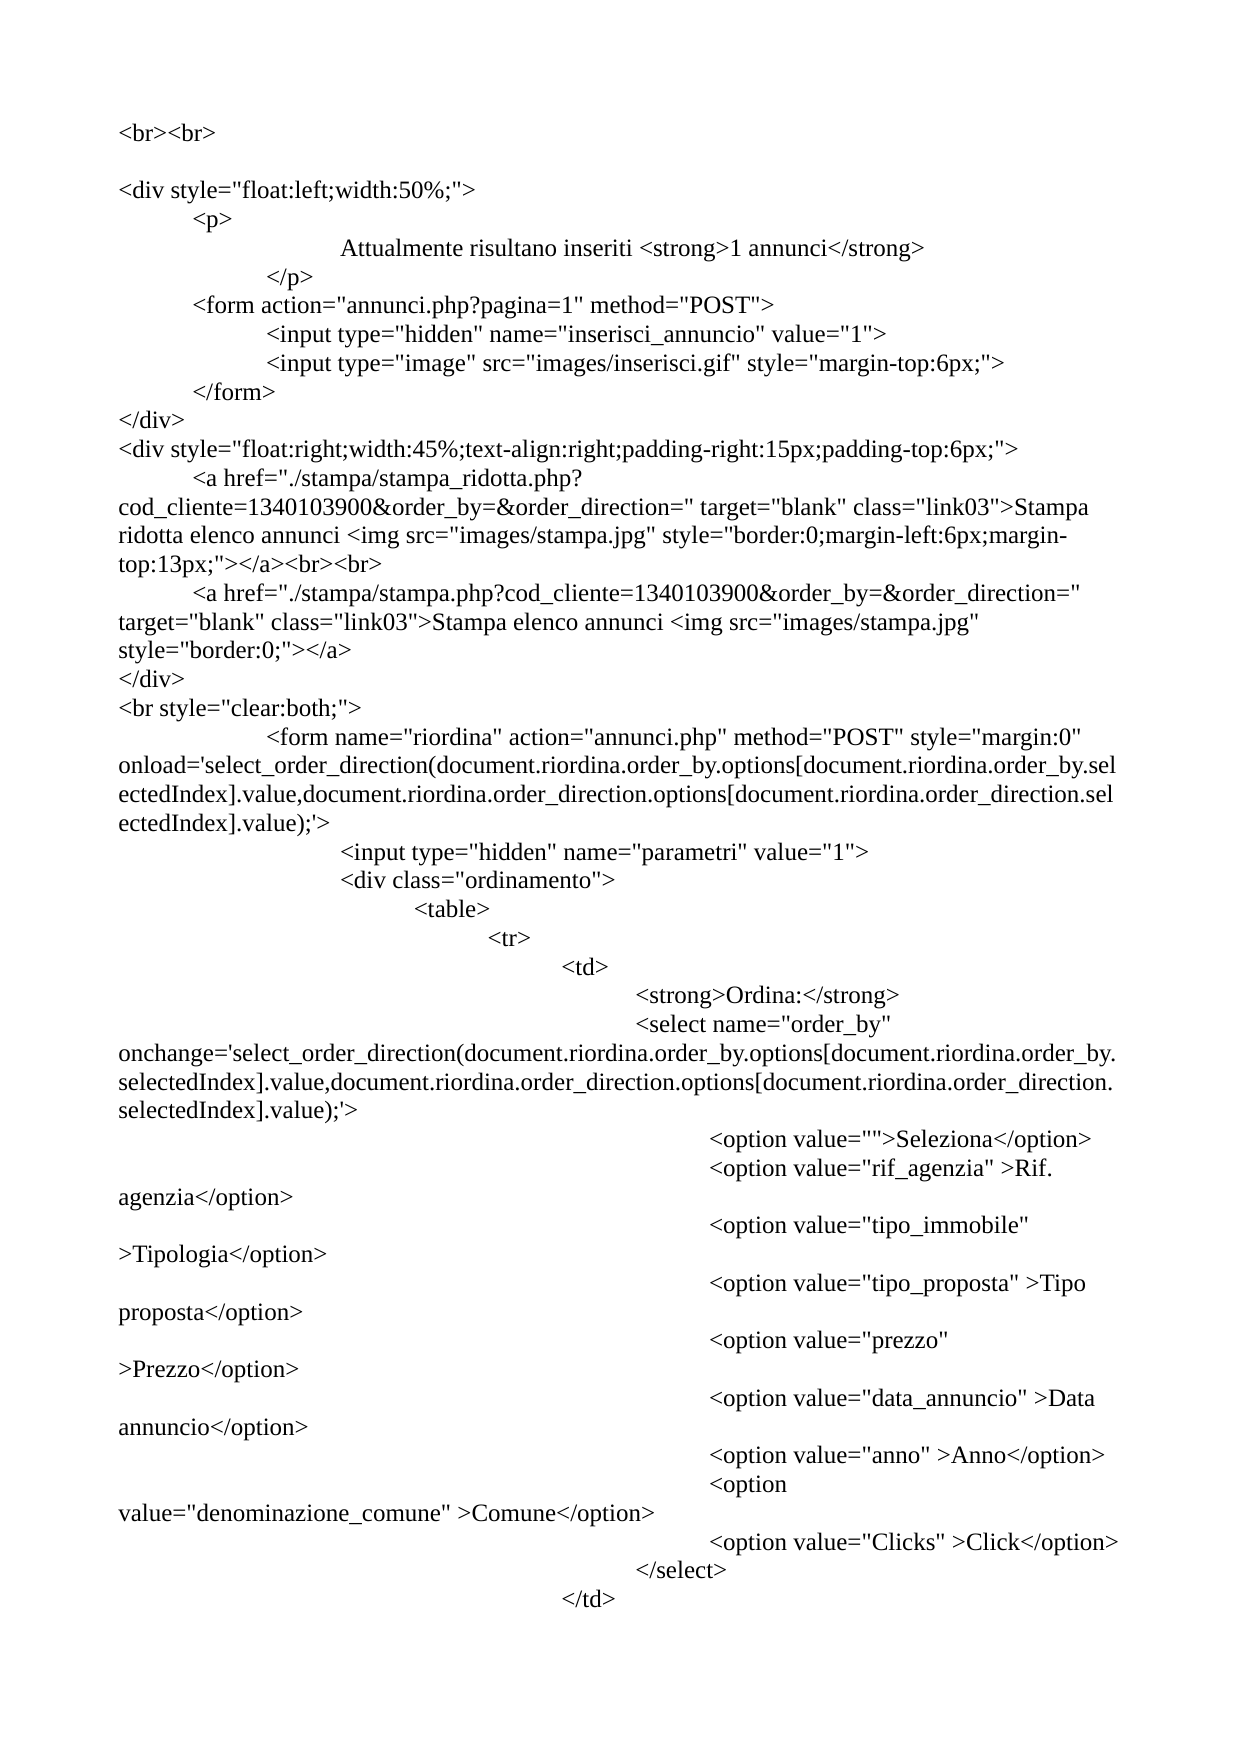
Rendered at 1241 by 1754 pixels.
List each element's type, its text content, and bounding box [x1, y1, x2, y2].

text <br><br> <div style="float:left;width:50%;"> <p> Attualmente risultano inseriti <strong>1 annunci</strong> </p> <form action="annunci.php?pagina=1" method="POST"> <input type="hidden" name="inserisci_annuncio" value="1"> <input type="image" src="images/inserisci.gif" style="margin-top:6px;"> </form> </div> <div style="float:right;width:45%;text-align:right;padding-right:15px;padding-top:6px;"> <a href="./stampa/stampa_ridotta.php?cod_cliente=1340103900&order_by=&order_direction=" target="blank" class="link03">Stampa ridotta elenco annunci <img src="images/stampa.jpg" style="border:0;margin-left:6px;margin-top:13px;"></a><br><br> <a href="./stampa/stampa.php?cod_cliente=1340103900&order_by=&order_direction=" target="blank" class="link03">Stampa elenco annunci <img src="images/stampa.jpg" style="border:0;"></a> </div> <br style="clear:both;"> <form name="riordina" action="annunci.php" method="POST" style="margin:0" onload='select_order_direction(document.riordina.order_by.options[document.riordina.order_by.selectedIndex].value,document.riordina.order_direction.options[document.riordina.order_direction.selectedIndex].value);'> <input type="hidden" name="parametri" value="1"> <div class="ordinamento"> <table> <tr> <td> <strong>Ordina:</strong> <select name="order_by" onchange='select_order_direction(document.riordina.order_by.options[document.riordina.order_by.selectedIndex].value,document.riordina.order_direction.options[document.riordina.order_direction.selectedIndex].value);'> <option value="">Seleziona</option> <option value="rif_agenzia" >Rif. agenzia</option> <option value="tipo_immobile" >Tipologia</option> <option value="tipo_proposta" >Tipo proposta</option> <option value="prezzo" >Prezzo</option> <option value="data_annuncio" >Data annuncio</option> <option value="anno" >Anno</option> <option value="denominazione_comune" >Comune</option> <option value="Clicks" >Click</option> </select> </td> [118, 118, 1122, 1613]
